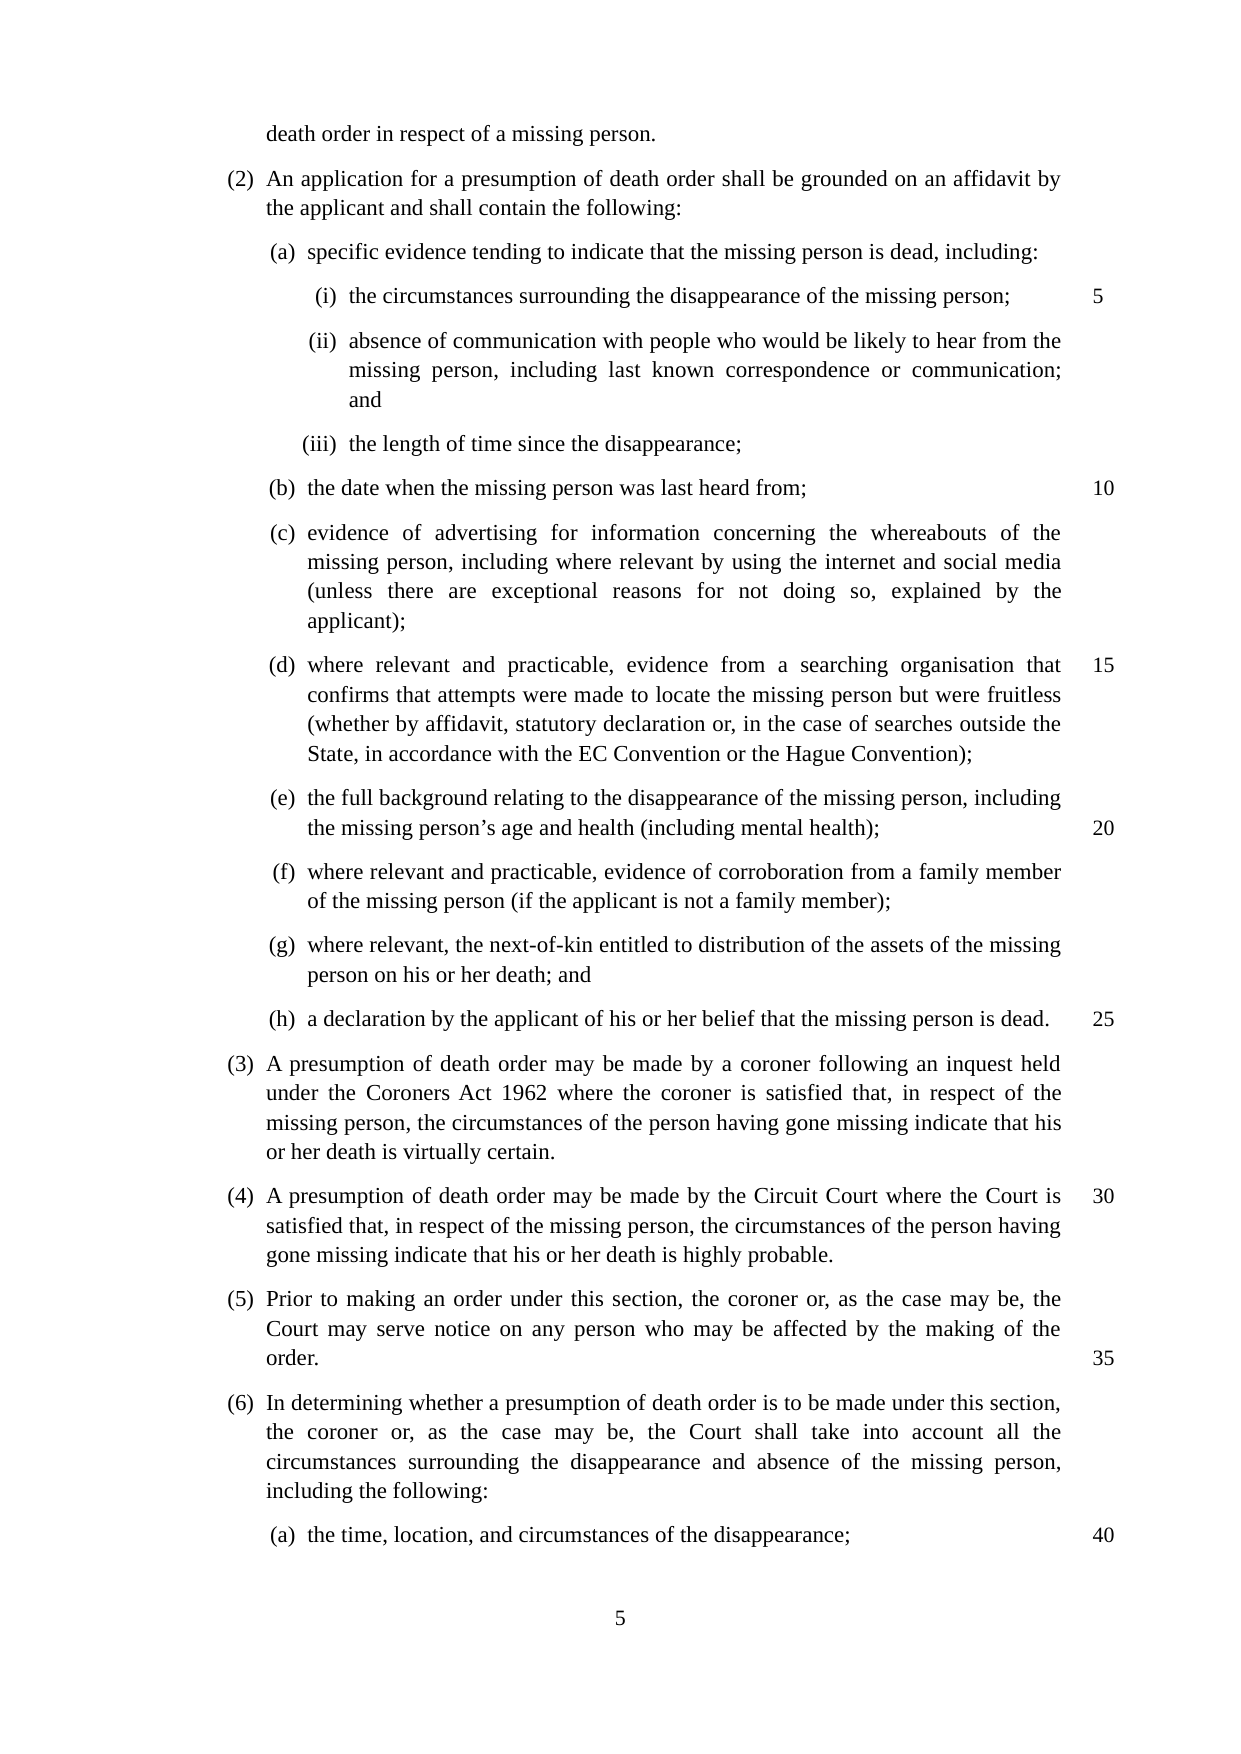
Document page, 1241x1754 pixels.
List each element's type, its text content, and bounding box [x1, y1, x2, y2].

text (f) where relevant and practicable, evidence of corroboration from a family member of the missing person (if the applicant is not a family member); [177, 856, 1063, 914]
text death order in respect of a missing person. [177, 118, 1063, 148]
text (iii) the length of time since the disappearance; [177, 428, 1063, 457]
text (a) the time, location, and circumstances of the disappearance; [177, 1519, 1063, 1549]
text (6) In determining whether a presumption of death order is to be made under this section, the coroner or, as the case may be, the Court shall take into account all the circumstances surrounding the disappearance and absence of the missing person, including the following: [177, 1387, 1063, 1504]
text (b) the date when the missing person was last heard from; [177, 472, 1063, 502]
text (2) An application for a presumption of death order shall be grounded on an affidavit by the applicant and shall contain the following: [177, 162, 1063, 221]
text (h) a declaration by the applicant of his or her belief that the missing person is dead. [177, 1003, 1063, 1033]
text (4) A presumption of death order may be made by the Circuit Court where the Court is satisfied that, in respect of the missing person, the circumstances of the person having gone missing indicate that his or her death is highly probable. [177, 1180, 1063, 1268]
text (5) Prior to making an order under this section, the coroner or, as the case may be, the Court may serve notice on any person who may be affected by the making of the order. [177, 1283, 1063, 1372]
text (e) the full background relating to the disappearance of the missing person, including the missing person’s age and health (including mental health); [177, 782, 1063, 841]
text (d) where relevant and practicable, evidence from a searching organisation that confirms that attempts were made to locate the missing person but were fruitless (whether by affidavit, statutory declaration or, in the case of searches outside the State, in accordance with the EC Convention or the Hague Convention); [177, 649, 1063, 767]
text (i) the circumstances surrounding the disappearance of the missing person; [177, 280, 1063, 310]
text (ii) absence of communication with people who would be likely to hear from the missing person, including last known correspondence or communication; and [177, 325, 1063, 413]
text (a) specific evidence tending to indicate that the missing person is dead, including: [177, 236, 1063, 266]
text (g) where relevant, the next-of-kin entitled to distribution of the assets of the missing person on his or her death; and [177, 929, 1063, 988]
text (3) A presumption of death order may be made by a coroner following an inquest held under the Coroners Act 1962 where the coroner is satisfied that, in respect of the missing person, the circumstances of the person having gone missing indicate that his or her death is virtually certain. [177, 1047, 1063, 1165]
text (c) evidence of advertising for information concerning the whereabouts of the missing person, including where relevant by using the internet and social media (unless there are exceptional reasons for not doing so, explained by the applicant); [177, 516, 1063, 634]
